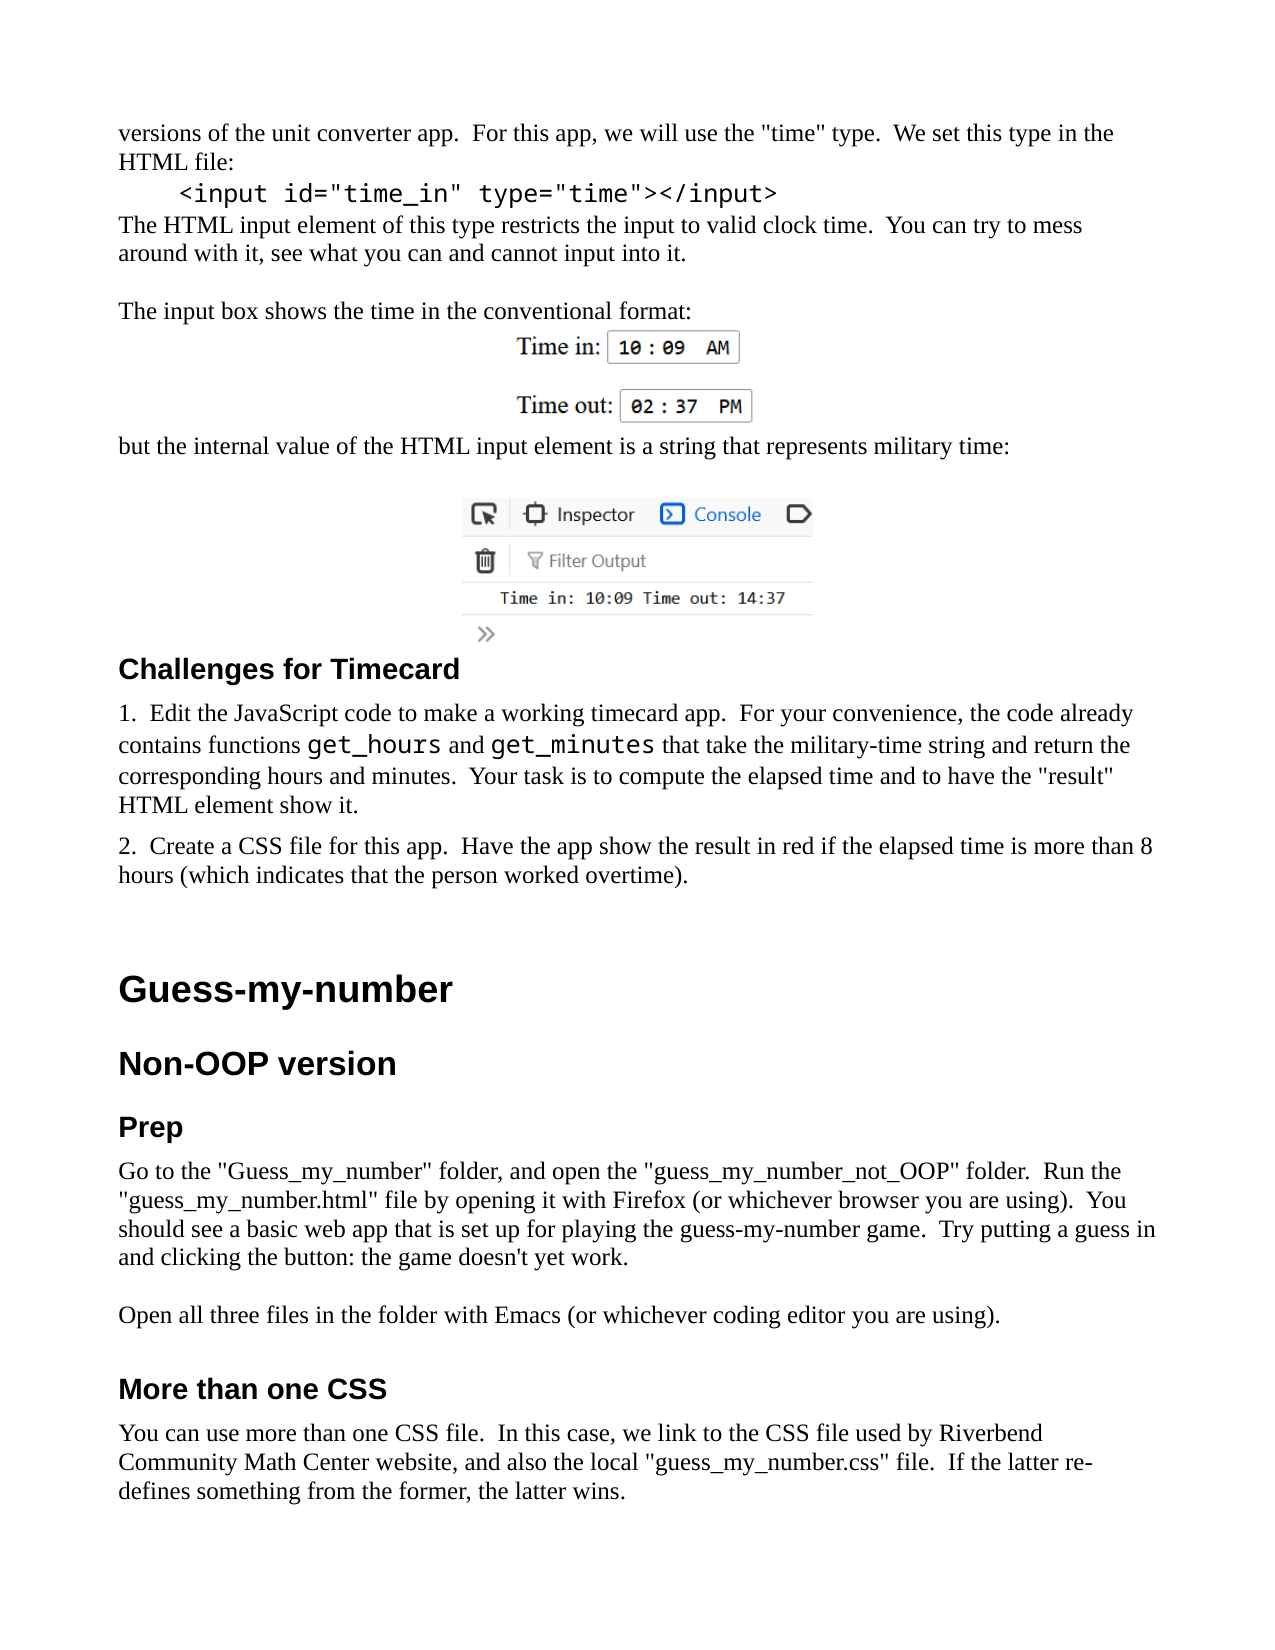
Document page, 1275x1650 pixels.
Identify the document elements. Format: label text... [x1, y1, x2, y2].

subtitle Guess-my-number [118, 967, 1157, 1011]
subtitle More than one CSS [118, 1372, 1157, 1406]
text The input box shows the time in the conventional format: [118, 296, 1157, 325]
text The HTML input element of this type restricts the input to valid clock time. You can try to mess around with it, see what you can and cannot input into it. [118, 210, 1157, 267]
picture [508, 324, 767, 431]
text Go to the "Guess_my_number" folder, and open the "guess_my_number_not_OOP" folder. Run the "guess_my_number.html" file by opening it with Firefox (or whichever browser you are using). You should see a basic web app that is set up for playing the guess-my-number game. Try putting a guess in and clicking the button: the game doesn't yet work. [118, 1156, 1157, 1271]
subtitle Challenges for Timecard [118, 474, 1157, 686]
text <input id="time_in" type="time"></input> [118, 176, 1157, 210]
text 2. Create a CSS file for this app. Have the app show the result in red if the elapsed time is more than 8 hours (which indicates that the person worked overtime). [118, 831, 1157, 888]
text Open all three files in the folder with Emacs (or whichever coding editor you are using). [118, 1300, 1157, 1329]
picture [462, 498, 813, 652]
text 1. Edit the JavaScript code to make a working timecard app. For your convenience, the code already contains functions get_hours and get_minutes that take the military-time string and return the corresponding hours and minutes. Your task is to compute the elapsed time and to have the "result" HTML element show it. [118, 698, 1157, 818]
text You can use more than one CSS file. In this case, we link to the CSS file used by Riverbend Community Math Center website, and also the local "guess_my_number.css" file. If the latter re-defines something from the former, the latter wins. [118, 1418, 1157, 1504]
text but the internal value of the HTML input element is a string that represents military time: [118, 325, 1157, 460]
subtitle Non-OOP version [118, 1044, 1157, 1083]
subtitle Prep [118, 1110, 1157, 1144]
text versions of the unit converter app. For this app, we will use the "time" type. We set this type in the HTML file: [118, 118, 1157, 176]
